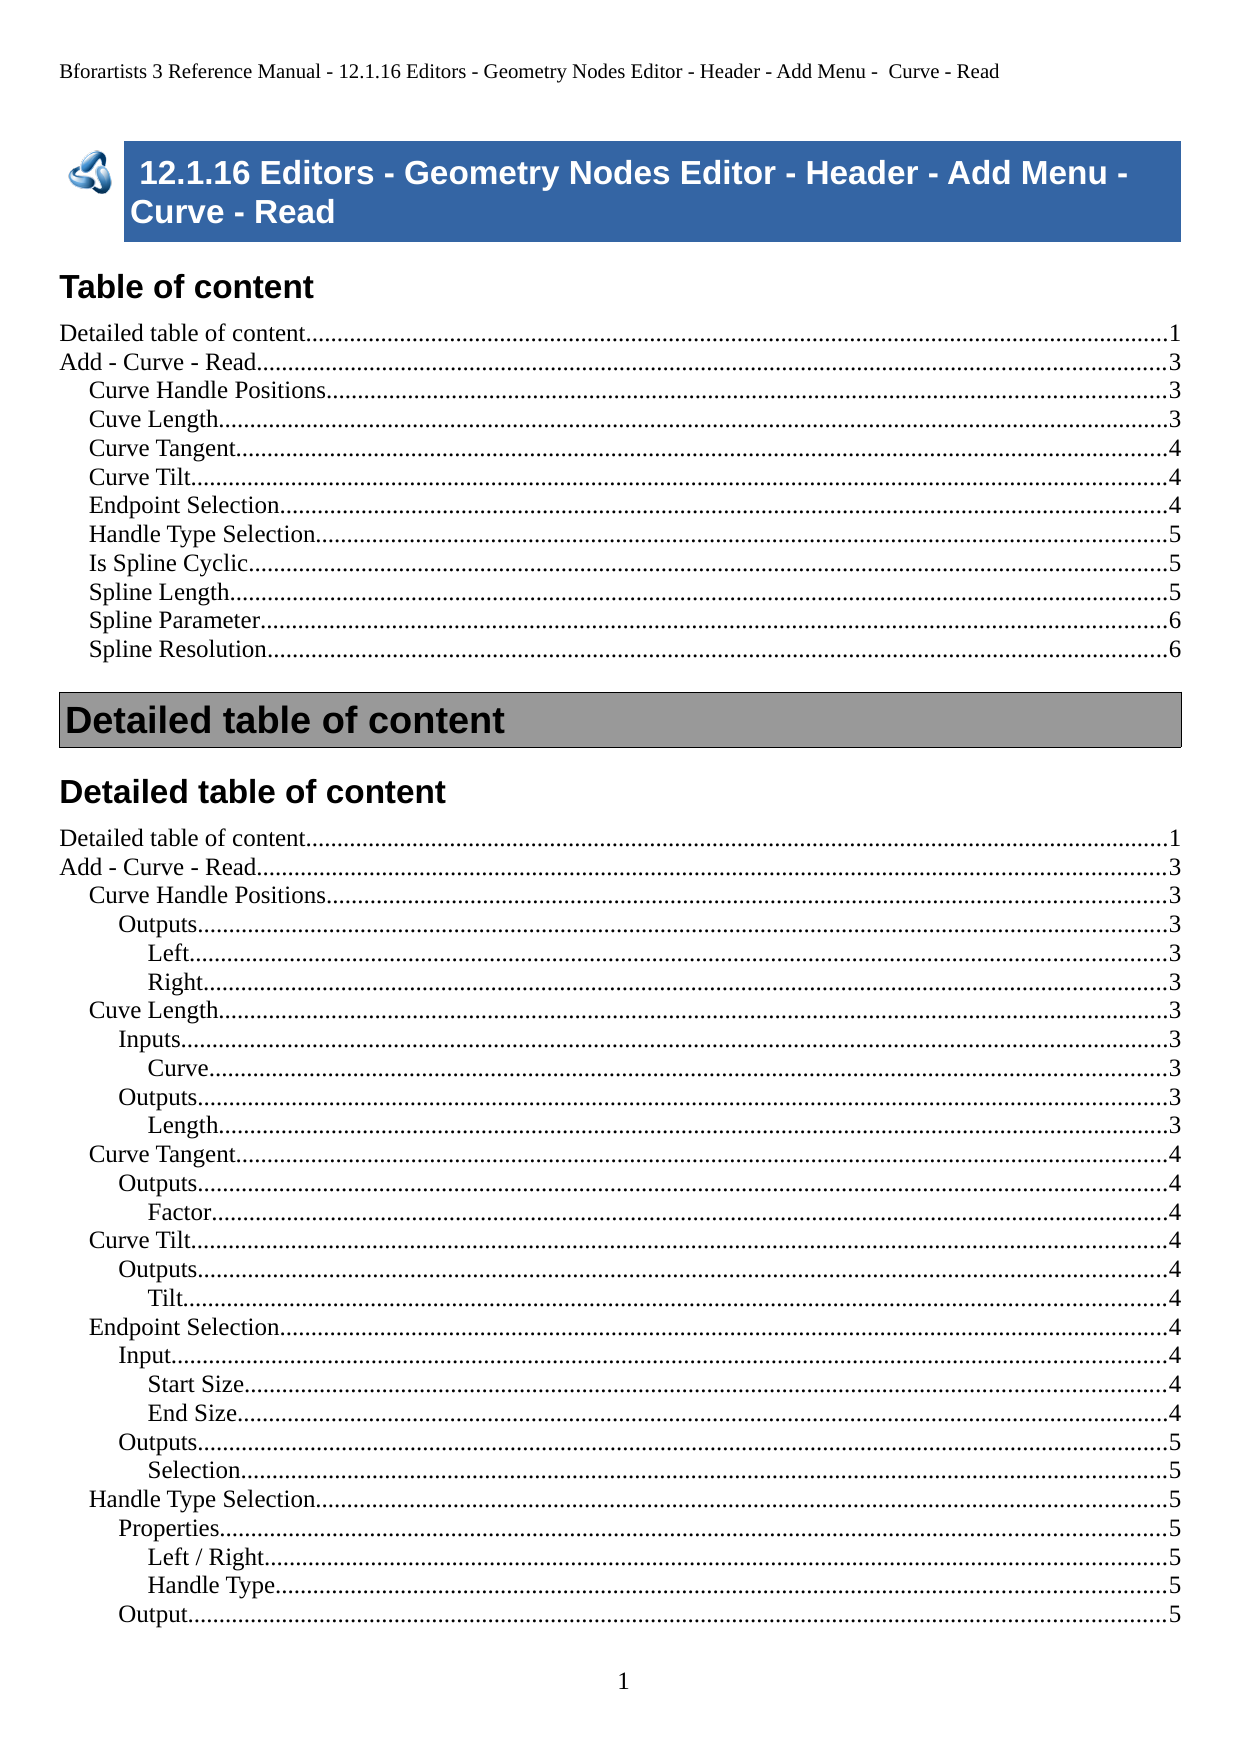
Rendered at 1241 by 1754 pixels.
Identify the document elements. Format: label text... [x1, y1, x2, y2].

text Handle Type Selection 5 [88, 1484, 1181, 1513]
text Outputs 3 [118, 909, 1181, 938]
text End Size 4 [147, 1398, 1181, 1427]
text Right 3 [147, 967, 1181, 995]
text Detailed table of content 1 [59, 318, 1181, 347]
text Cuve Length 3 [88, 404, 1181, 433]
text Outputs 5 [118, 1427, 1181, 1455]
text Properties 5 [118, 1513, 1181, 1542]
text Spline Parameter 6 [88, 605, 1181, 634]
text Endpoint Selection 4 [88, 490, 1181, 519]
text Length 3 [147, 1110, 1181, 1139]
text Left 3 [147, 938, 1181, 967]
text Inputs 3 [118, 1024, 1181, 1053]
text Curve Tilt 4 [88, 1225, 1181, 1254]
text Spline Resolution 6 [88, 634, 1181, 663]
table_header Detailed table of content [60, 693, 1181, 747]
text Cuve Length 3 [88, 995, 1181, 1024]
text Outputs 4 [118, 1168, 1181, 1197]
text Detailed table of content 1 [59, 823, 1181, 852]
subtitle Table of content [59, 267, 1181, 305]
text Factor 4 [147, 1197, 1181, 1225]
text Curve Handle Positions 3 [88, 880, 1181, 909]
text Outputs 3 [118, 1082, 1181, 1110]
text Curve Tangent 4 [88, 1139, 1181, 1168]
text Curve Handle Positions 3 [88, 375, 1181, 404]
text Spline Length 5 [88, 577, 1181, 605]
text Endpoint Selection 4 [88, 1312, 1181, 1340]
text Left / Right 5 [147, 1542, 1181, 1570]
text Input 4 [118, 1340, 1181, 1369]
text Handle Type Selection 5 [88, 519, 1181, 548]
text Start Size 4 [147, 1369, 1181, 1398]
picture [65, 147, 114, 197]
text Outputs 4 [118, 1254, 1181, 1283]
text Handle Type 5 [147, 1570, 1181, 1599]
table_header 12.1.16 Editors - Geometry Nodes Editor - Header - Add Menu - Curve - Read [124, 141, 1181, 242]
text Tilt 4 [147, 1283, 1181, 1312]
text Curve 3 [147, 1053, 1181, 1082]
text Selection 5 [147, 1455, 1181, 1484]
subtitle Detailed table of content [59, 772, 1181, 810]
text Curve Tilt 4 [88, 462, 1181, 490]
text Is Spline Cyclic 5 [88, 548, 1181, 577]
table_header [59, 141, 124, 242]
text Add - Curve - Read 3 [59, 347, 1181, 375]
text Output 5 [118, 1599, 1181, 1628]
text Curve Tangent 4 [88, 433, 1181, 462]
text Add - Curve - Read 3 [59, 852, 1181, 880]
